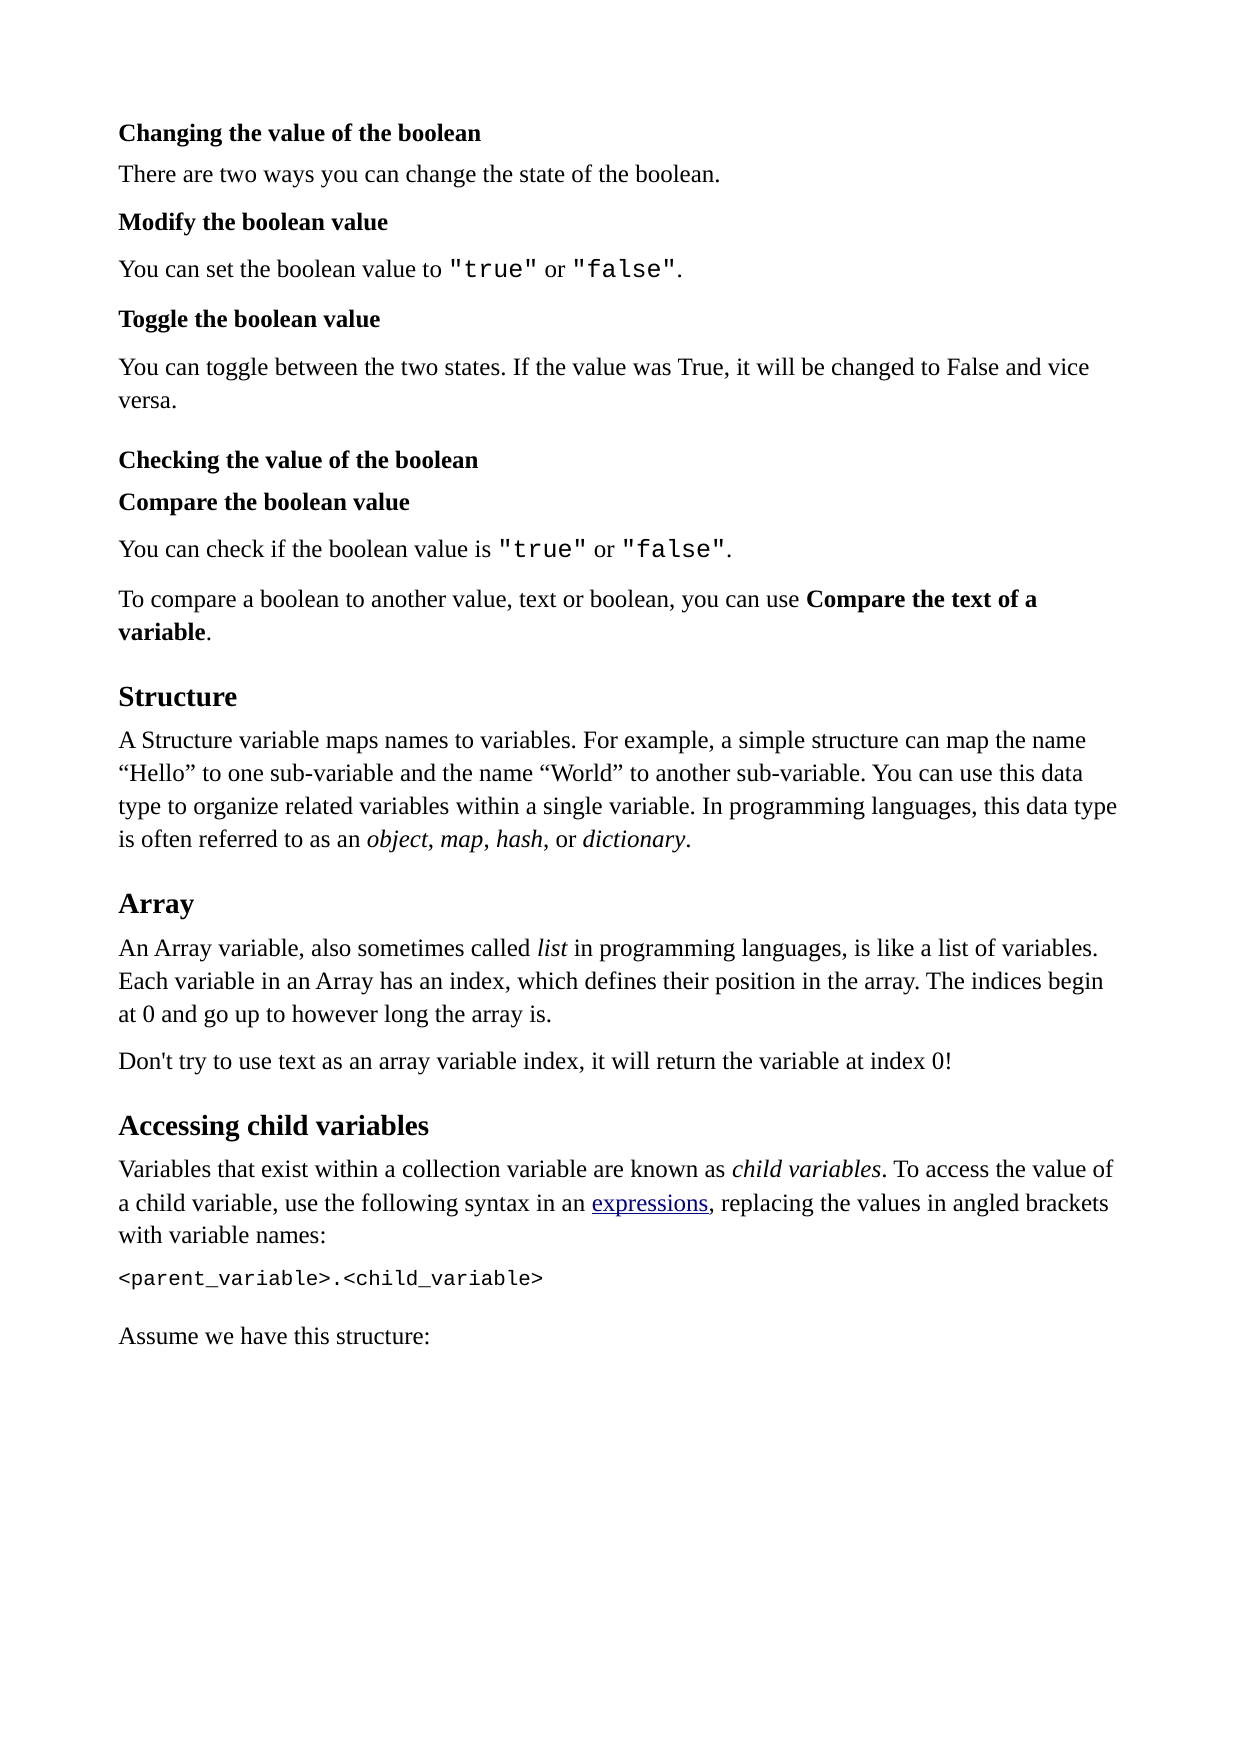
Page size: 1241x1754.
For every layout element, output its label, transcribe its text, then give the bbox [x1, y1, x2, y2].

text An Array variable, also sometimes called list in programming languages, is like a list of variables. Each variable in an Array has an index, which defines their position in the array. The indices begin at 0 and go up to however long the array is. [118, 933, 1122, 1027]
text There are two ways you can change the state of the boolean. [118, 159, 1122, 188]
text Toggle the boolean value [118, 304, 1122, 333]
text Modify the boolean value [118, 207, 1122, 236]
subtitle Checking the value of the boolean [118, 445, 1122, 474]
text You can set the boolean value to "true" or "false". [118, 254, 1122, 285]
subtitle Accessing child variables [118, 1108, 1122, 1142]
text You can toggle between the two states. If the value was True, it will be changed to False and vice versa. [118, 352, 1122, 414]
subtitle Array [118, 887, 1122, 920]
text Don't try to use text as an array variable index, it will return the variable at index 0! [118, 1046, 1122, 1075]
text Assume we have this structure: [118, 1321, 1122, 1350]
text Variables that exist within a collection variable are known as child variables. To access the value of a child variable, use the following syntax in an expressions, replacing the values in angled brackets with variable names: [118, 1154, 1122, 1249]
subtitle Structure [118, 679, 1122, 713]
text You can check if the boolean value is "true" or "false". [118, 534, 1122, 565]
text <parent_variable>.<child_variable> [118, 1268, 1122, 1292]
text A Structure variable maps names to variables. For example, a simple structure can map the name “Hello” to one sub-variable and the name “World” to another sub-variable. You can use this data type to organize related variables within a single variable. In programming languages, this data type is often referred to as an object, map, hash, or dictionary. [118, 725, 1122, 853]
text To compare a boolean to another value, text or boolean, you can use Compare the text of a variable. [118, 584, 1122, 646]
subtitle Changing the value of the boolean [118, 118, 1122, 147]
text Compare the boolean value [118, 487, 1122, 515]
